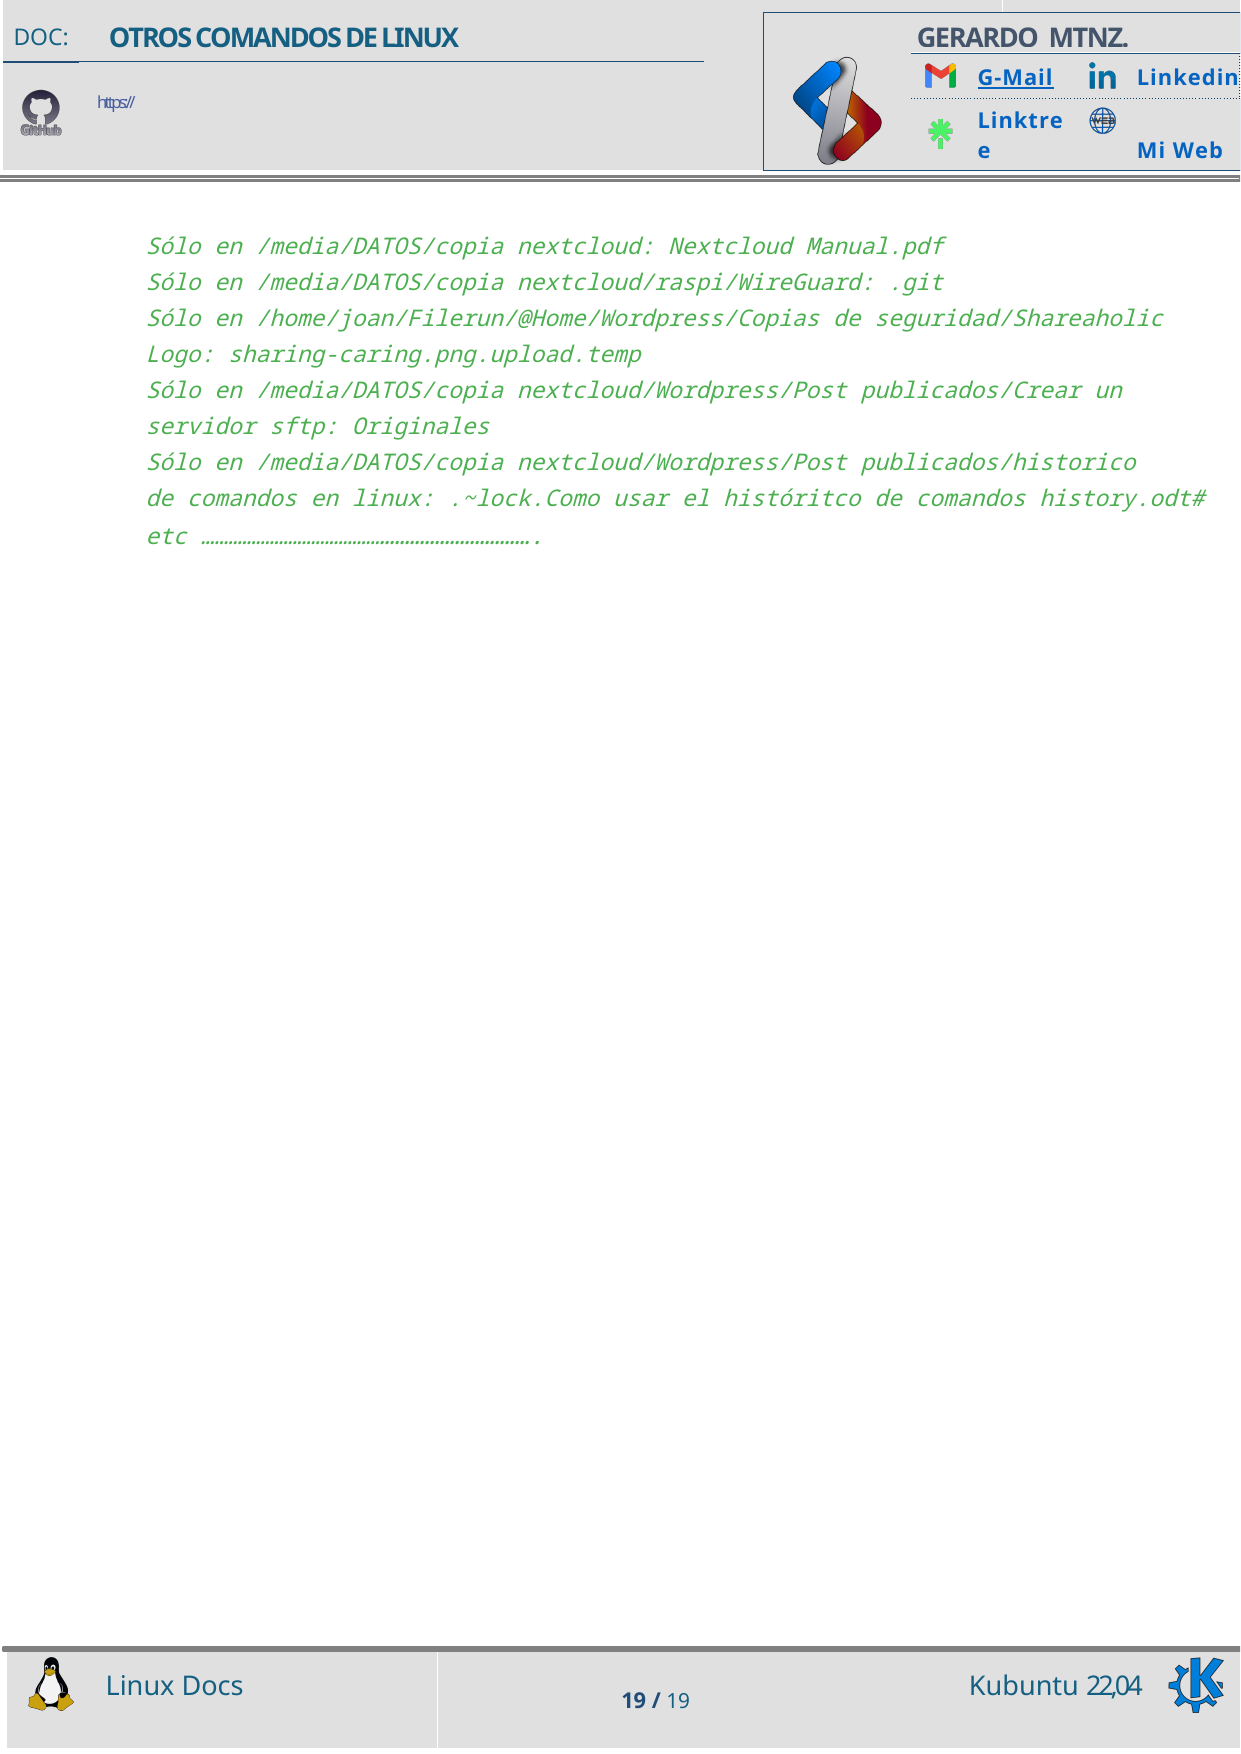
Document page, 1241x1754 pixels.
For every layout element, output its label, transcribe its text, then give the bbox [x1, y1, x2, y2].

picture [925, 119, 956, 150]
picture [924, 59, 957, 92]
picture [20, 1655, 80, 1715]
text servidor sftp: Originales [145, 410, 1240, 441]
text Sólo en /media/DATOS/copia nextcloud: Nextcloud Manual.pdf [145, 230, 1240, 262]
text etc ……………………………………………………………. [145, 518, 1240, 552]
picture [12, 85, 70, 140]
text Sólo en /media/DATOS/copia nextcloud/Wordpress/Post publicados/historico [145, 446, 1240, 477]
text Logo: sharing-caring.png.upload.temp [145, 338, 1240, 369]
picture [1086, 59, 1119, 92]
text Sólo en /home/joan/Filerun/@Home/Wordpress/Copias de seguridad/Shareaholic [145, 302, 1240, 333]
picture [1166, 1655, 1226, 1715]
text Sólo en /media/DATOS/copia nextcloud/raspi/WireGuard: .git [145, 266, 1240, 297]
text de comandos en linux: .~lock.Como usar el históritco de comandos history.odt# [145, 482, 1240, 513]
picture [1086, 105, 1119, 137]
text Sólo en /media/DATOS/copia nextcloud/Wordpress/Post publicados/Crear un [145, 374, 1240, 405]
picture [783, 50, 891, 165]
